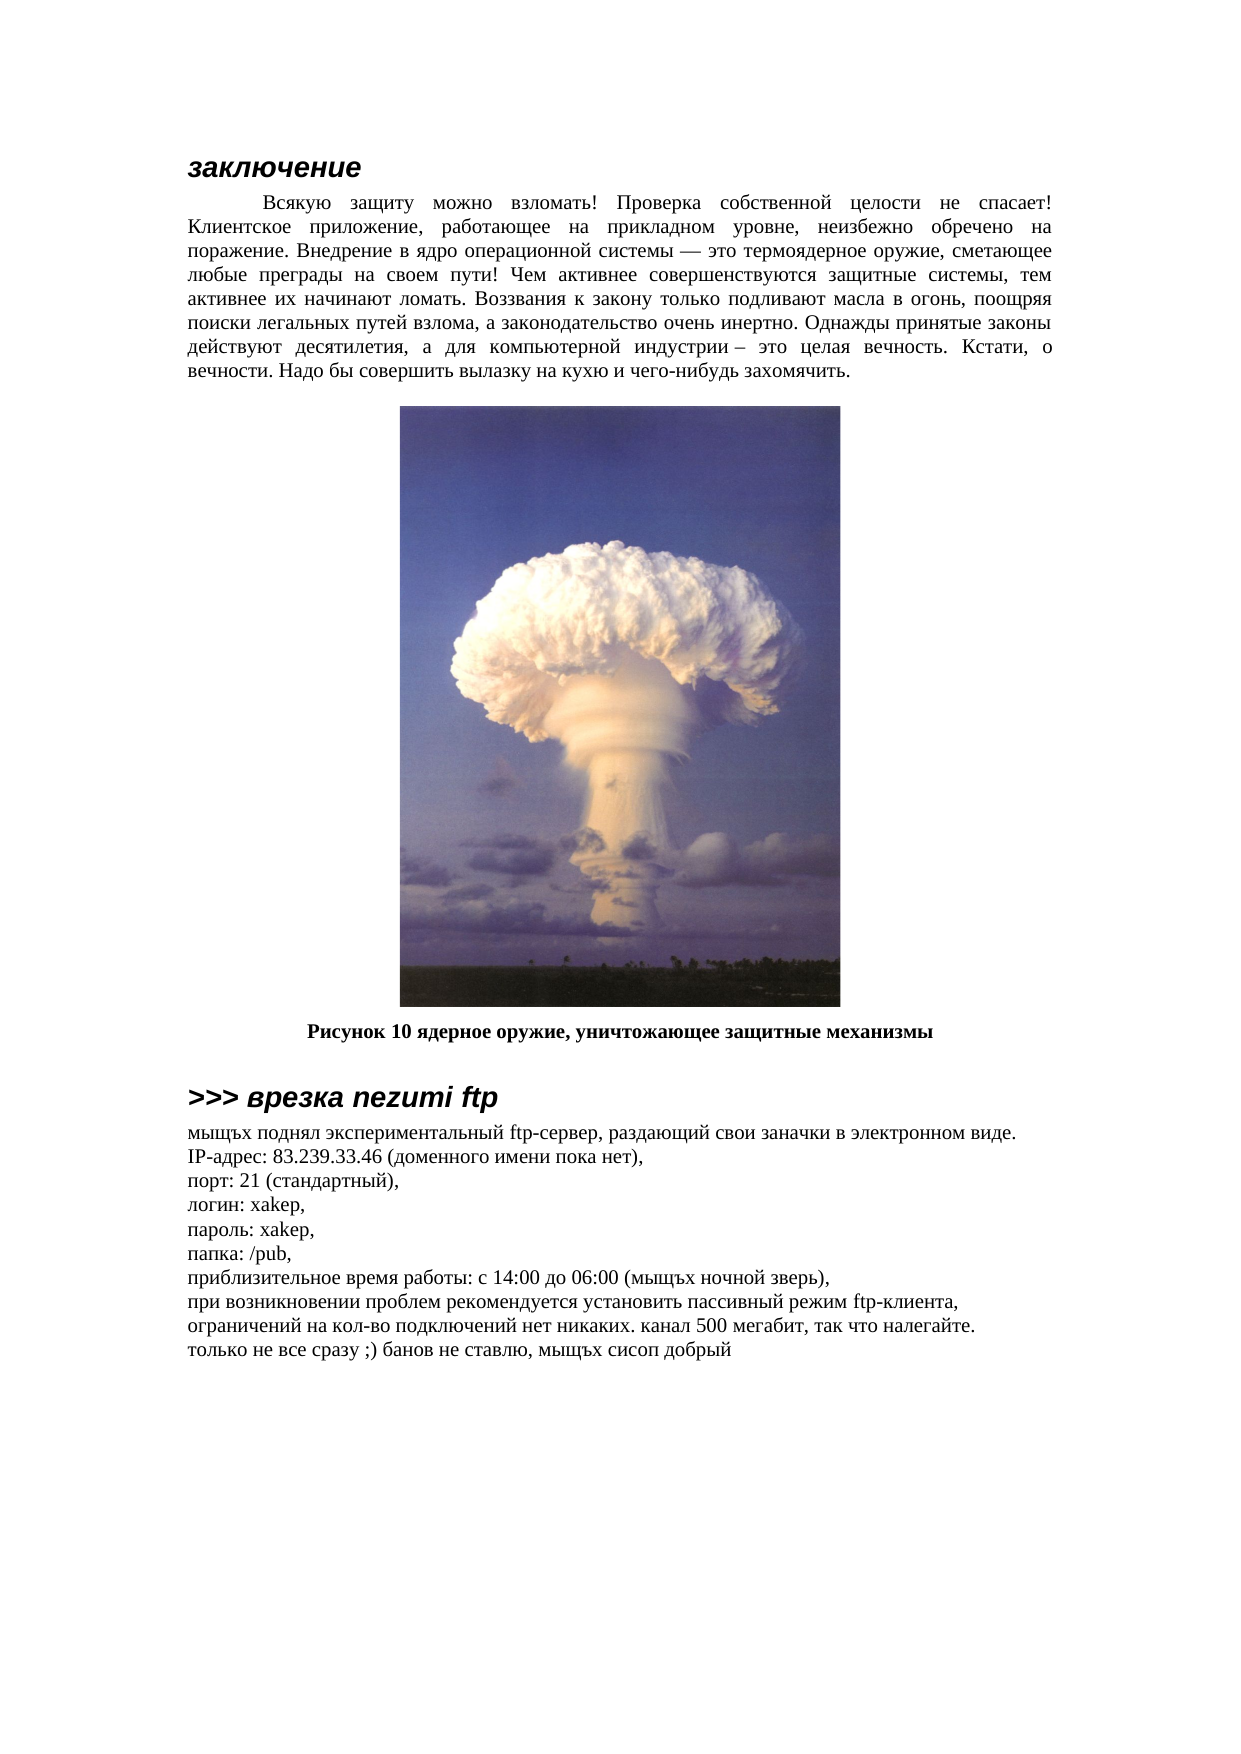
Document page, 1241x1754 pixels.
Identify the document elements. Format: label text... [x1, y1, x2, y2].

text логин: xakep, [187, 1192, 1053, 1216]
text папка: /pub, [187, 1241, 1053, 1264]
text мыщъх поднял экспериментальный ftp-сервер, раздающий свои заначки в электронном виде. [187, 1120, 1053, 1144]
picture [399, 406, 841, 1007]
text пароль: xakep, [187, 1216, 1053, 1241]
subtitle >>> врезка nezumi ftp [187, 1080, 1053, 1114]
text IP-адрес: 83.239.33.46 (доменного имени пока нет), [187, 1144, 1053, 1168]
text при возникновении проблем рекомендуется установить пассивный режим ftp-клиента, [187, 1289, 1053, 1313]
text только не все сразу ;) банов не ставлю, мыщъх сисоп добрый [187, 1337, 1053, 1361]
text ограничений на кол-во подключений нет никаких. канал 500 мегабит, так что налегайте. [187, 1313, 1053, 1337]
text Всякую защиту можно взломать! Проверка собственной целости не спасает! Клиентское приложение, работающее на прикладном уровне, неизбежно обречено на поражение. Внедрение в ядро операционной системы — это термоядерное оружие, сметающее любые преграды на своем пути! Чем активнее совершенствуются защитные системы, тем активнее их начинают ломать. Воззвания к закону только подливают масла в огонь, поощряя поиски легальных путей взлома, а законодательство очень инертно. Однажды принятые законы действуют десятилетия, а для компьютерной индустрии – это целая вечность. Кстати, о вечности. Надо бы совершить вылазку на кухю и чего-нибудь захомячить. [187, 190, 1053, 382]
text порт: 21 (стандартный), [187, 1168, 1053, 1192]
text Рисунок 10 ядерное оружие, уничтожающее защитные механизмы [187, 1019, 1053, 1043]
subtitle заключение [187, 150, 1053, 183]
text приблизительное время работы: с 14:00 до 06:00 (мыщъх ночной зверь), [187, 1264, 1053, 1289]
